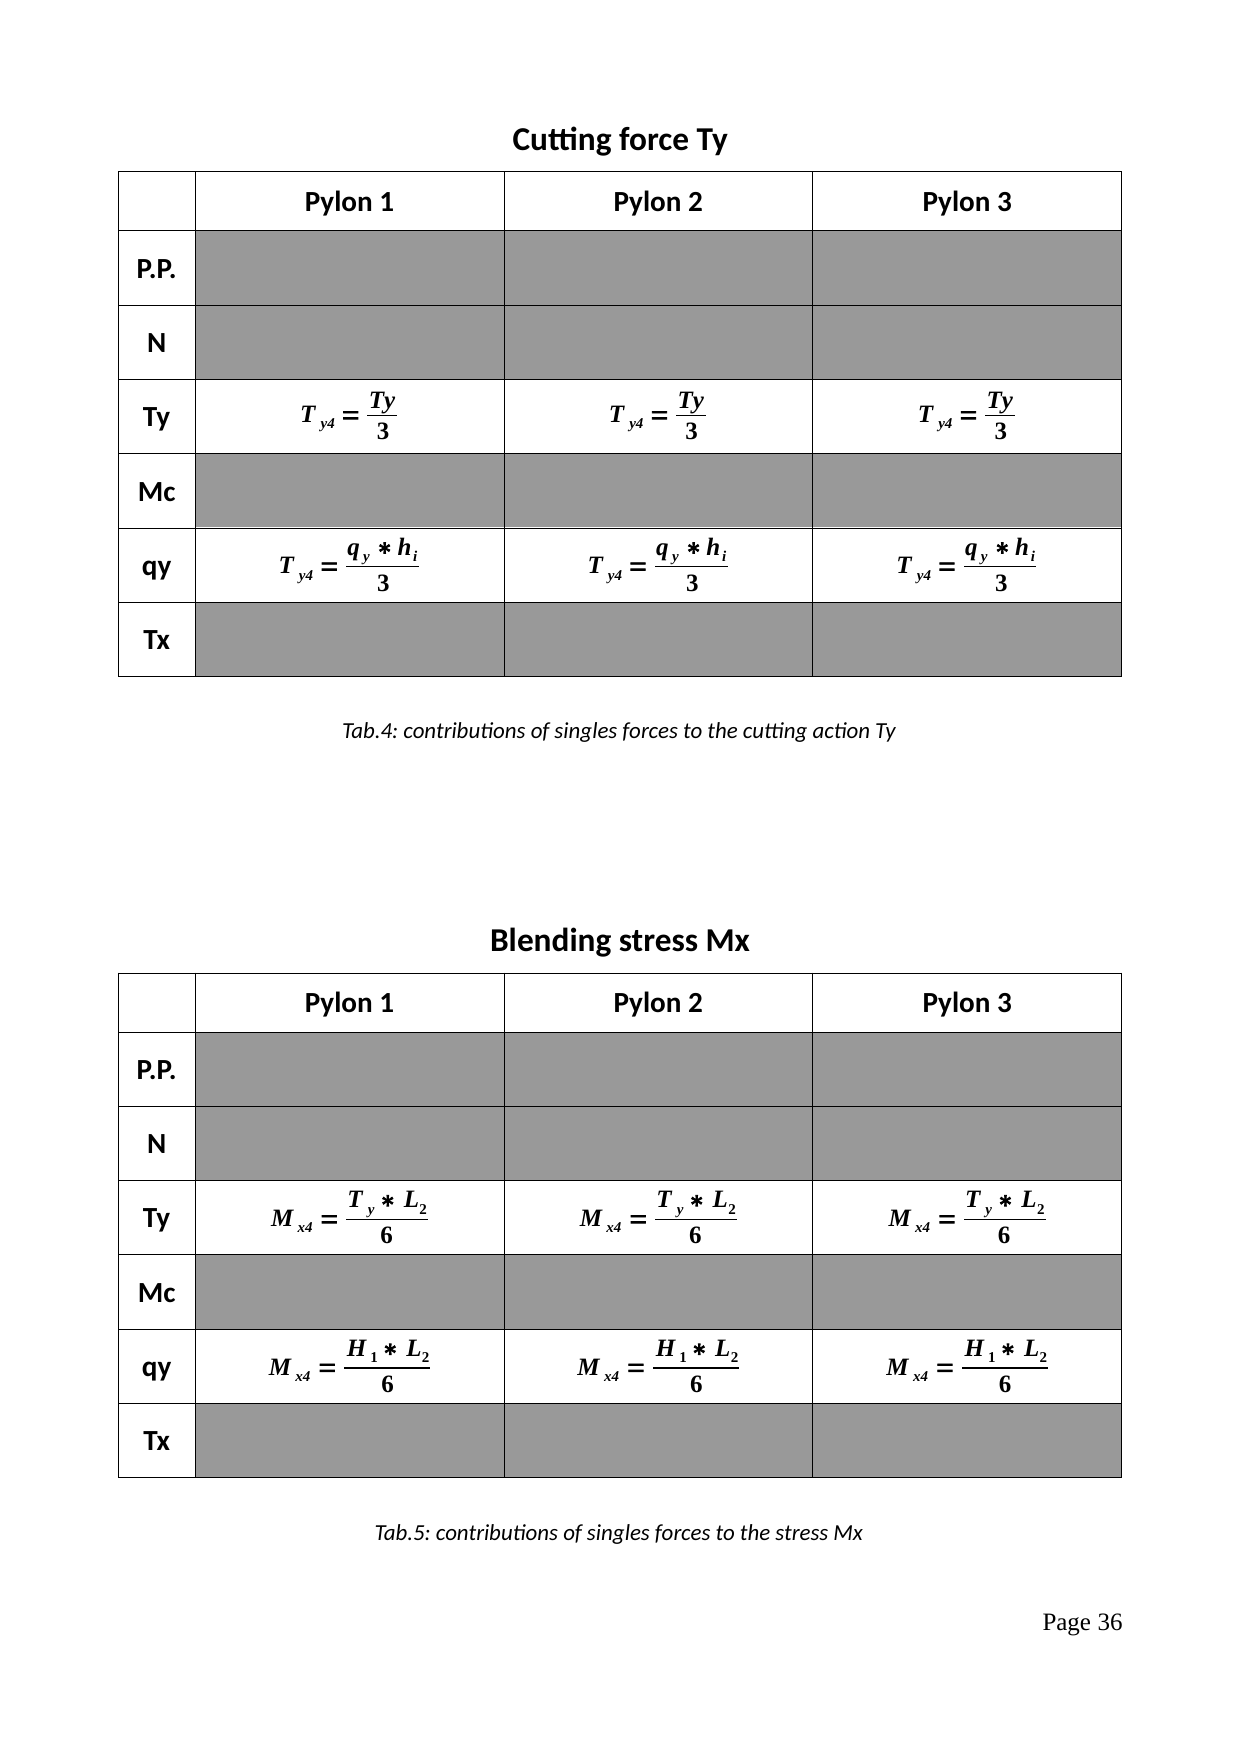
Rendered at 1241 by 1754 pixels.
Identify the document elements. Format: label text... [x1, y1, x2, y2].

table_cell [196, 1033, 504, 1106]
table_cell [196, 529, 504, 602]
table_header Pylon 1 [196, 974, 504, 1032]
table_cell [813, 306, 1121, 379]
table_cell [813, 603, 1121, 676]
table_cell Ty [119, 1181, 195, 1254]
table_cell qy [119, 529, 195, 602]
table_cell [813, 1255, 1121, 1329]
table_header Pylon 3 [813, 974, 1121, 1032]
table_cell [813, 454, 1121, 527]
table_cell [813, 1107, 1121, 1180]
table_cell P.P. [119, 231, 195, 305]
text Tab.5: contributions of singles forces to the stress Mx [118, 1518, 1122, 1546]
table_cell [196, 1330, 504, 1403]
table_cell [505, 454, 812, 527]
table_header Pylon 2 [505, 172, 812, 230]
text Tab.4: contributions of singles forces to the cutting action Ty [118, 717, 1122, 745]
table_cell [196, 231, 504, 305]
table_cell [196, 1255, 504, 1329]
table_cell [813, 529, 1121, 602]
table_cell N [119, 1107, 195, 1180]
table_cell Tx [119, 603, 195, 676]
table_cell [505, 306, 812, 379]
table_cell Mc [119, 1255, 195, 1329]
table_cell Tx [119, 1404, 195, 1477]
table_cell [505, 1404, 812, 1477]
table_cell [813, 231, 1121, 305]
table_header Pylon 1 [196, 172, 504, 230]
table_cell [196, 1404, 504, 1477]
table_cell [196, 380, 504, 453]
table_cell [505, 1107, 812, 1180]
table_cell [505, 529, 812, 602]
text Blending stress Mx [118, 919, 1122, 960]
table_header Pylon 2 [505, 974, 812, 1032]
table_header Pylon 3 [813, 172, 1121, 230]
table_cell qy [119, 1330, 195, 1403]
table_cell [505, 380, 812, 453]
table_cell [505, 1330, 812, 1403]
table_cell Ty [119, 380, 195, 453]
table_cell [505, 603, 812, 676]
table_cell [196, 1107, 504, 1180]
table_cell [505, 1181, 812, 1254]
table_cell [813, 1330, 1121, 1403]
table_cell [196, 1181, 504, 1254]
table_cell N [119, 306, 195, 379]
table_cell [196, 454, 504, 527]
table_cell [196, 306, 504, 379]
table_cell [505, 1255, 812, 1329]
table_cell [813, 1404, 1121, 1477]
text Cutting force Ty [118, 118, 1122, 159]
table_cell [813, 1181, 1121, 1254]
table_header [119, 172, 195, 230]
table_cell [813, 1033, 1121, 1106]
table_cell P.P. [119, 1033, 195, 1106]
table_cell Mc [119, 454, 195, 527]
table_cell [196, 603, 504, 676]
table_cell [505, 1033, 812, 1106]
table_cell [505, 231, 812, 305]
table_header [119, 974, 195, 1032]
table_cell [813, 380, 1121, 453]
